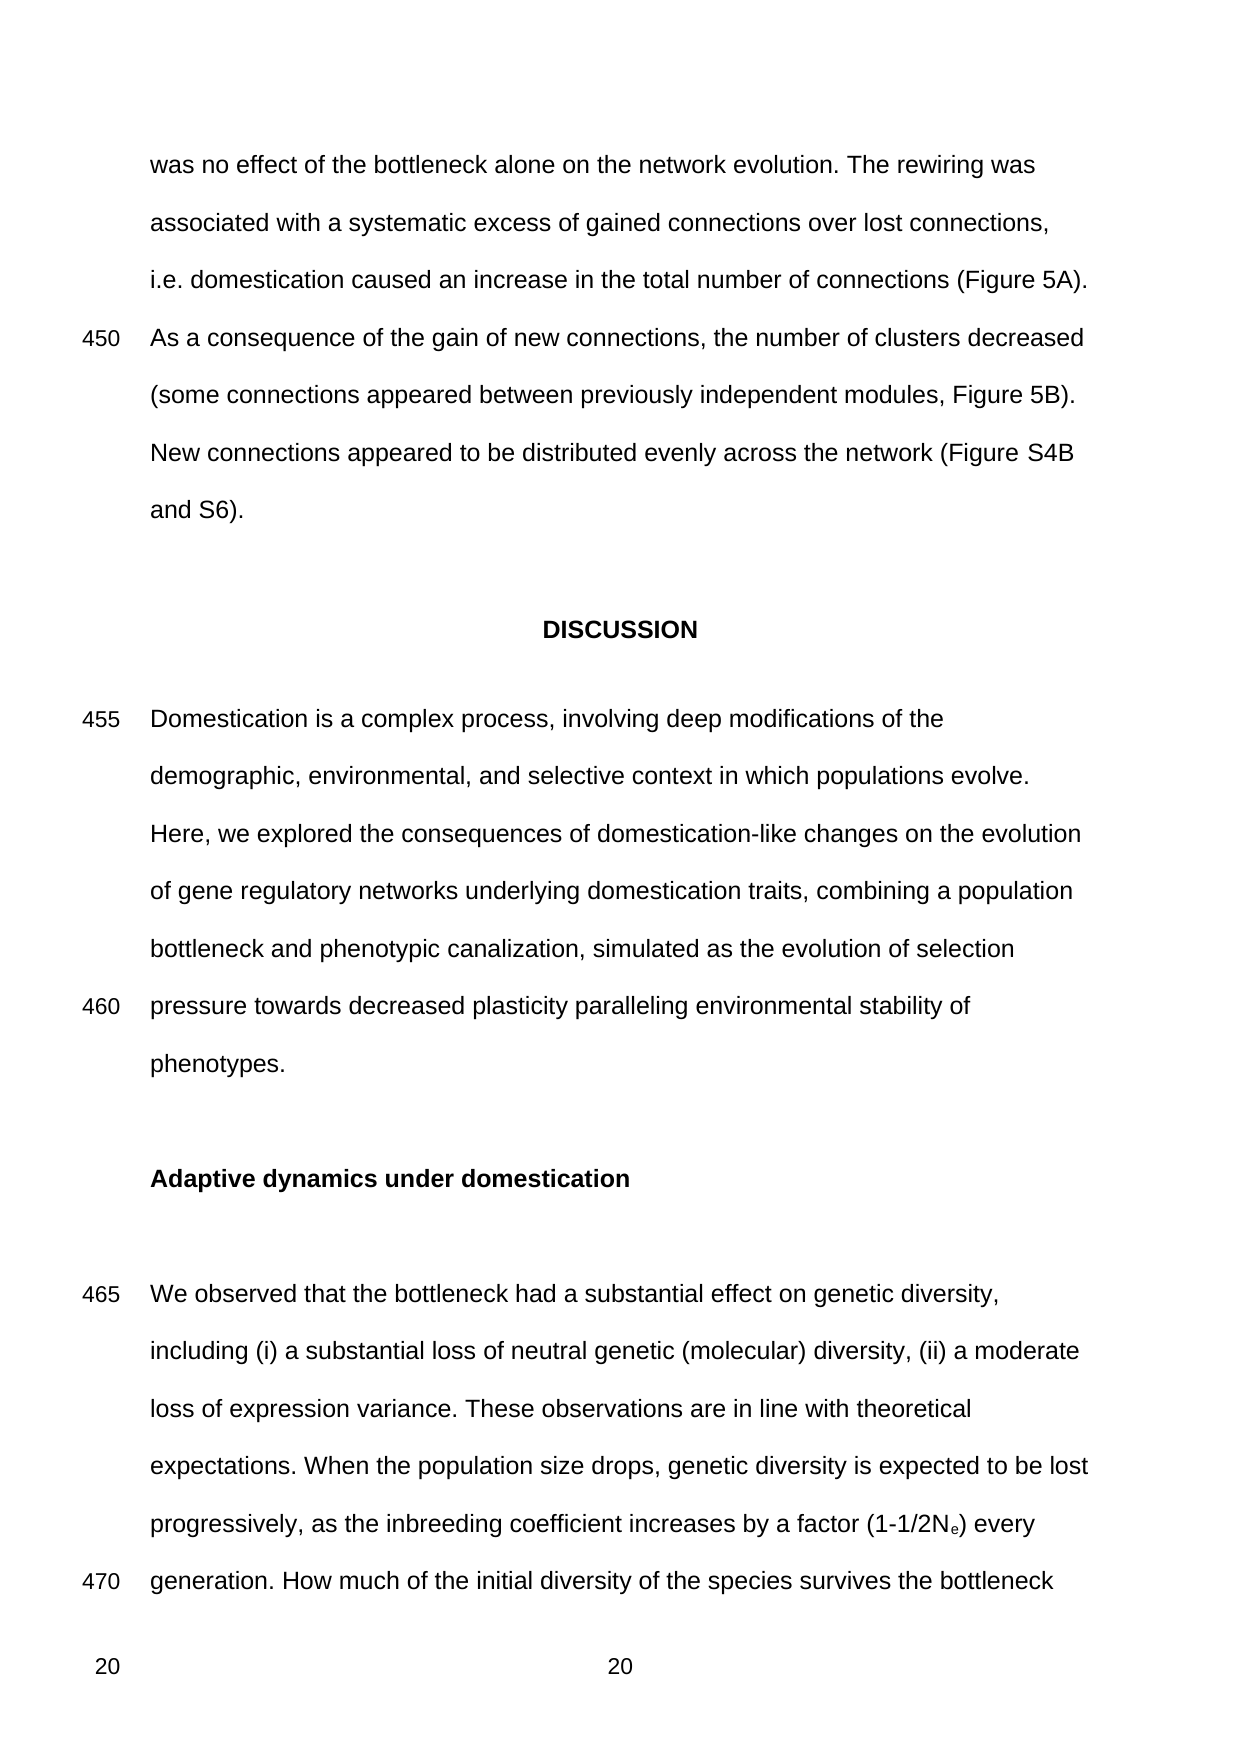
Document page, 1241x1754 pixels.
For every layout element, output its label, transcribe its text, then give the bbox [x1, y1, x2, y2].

text was no effect of the bottleneck alone on the network evolution. The rewiring was associated with a systematic excess of gained connections over lost connections, i.e. domestication caused an increase in the total number of connections (Figure 5A). As a consequence of the gain of new connections, the number of clusters decreased (some connections appeared between previously independent modules, Figure 5B). New connections appeared to be distributed evenly across the network (Figure S4B and S6). [150, 150, 1090, 524]
subtitle Discussion [150, 615, 1090, 644]
text We observed that the bottleneck had a substantial effect on genetic diversity, including (i) a substantial loss of neutral genetic (molecular) diversity, (ii) a moderate loss of expression variance. These observations are in line with theoretical expectations. When the population size drops, genetic diversity is expected to be lost progressively, as the inbreeding coefficient increases by a factor (1-1/2Ne) every generation. How much of the initial diversity of the species survives the bottleneck [150, 1279, 1090, 1595]
text Domestication is a complex process, involving deep modifications of the demographic, environmental, and selective context in which populations evolve. Here, we explored the consequences of domestication-like changes on the evolution of gene regulatory networks underlying domestication traits, combining a population bottleneck and phenotypic canalization, simulated as the evolution of selection pressure towards decreased plasticity paralleling environmental stability of phenotypes. [150, 704, 1090, 1077]
text Adaptive dynamics under domestication [150, 1164, 1090, 1192]
